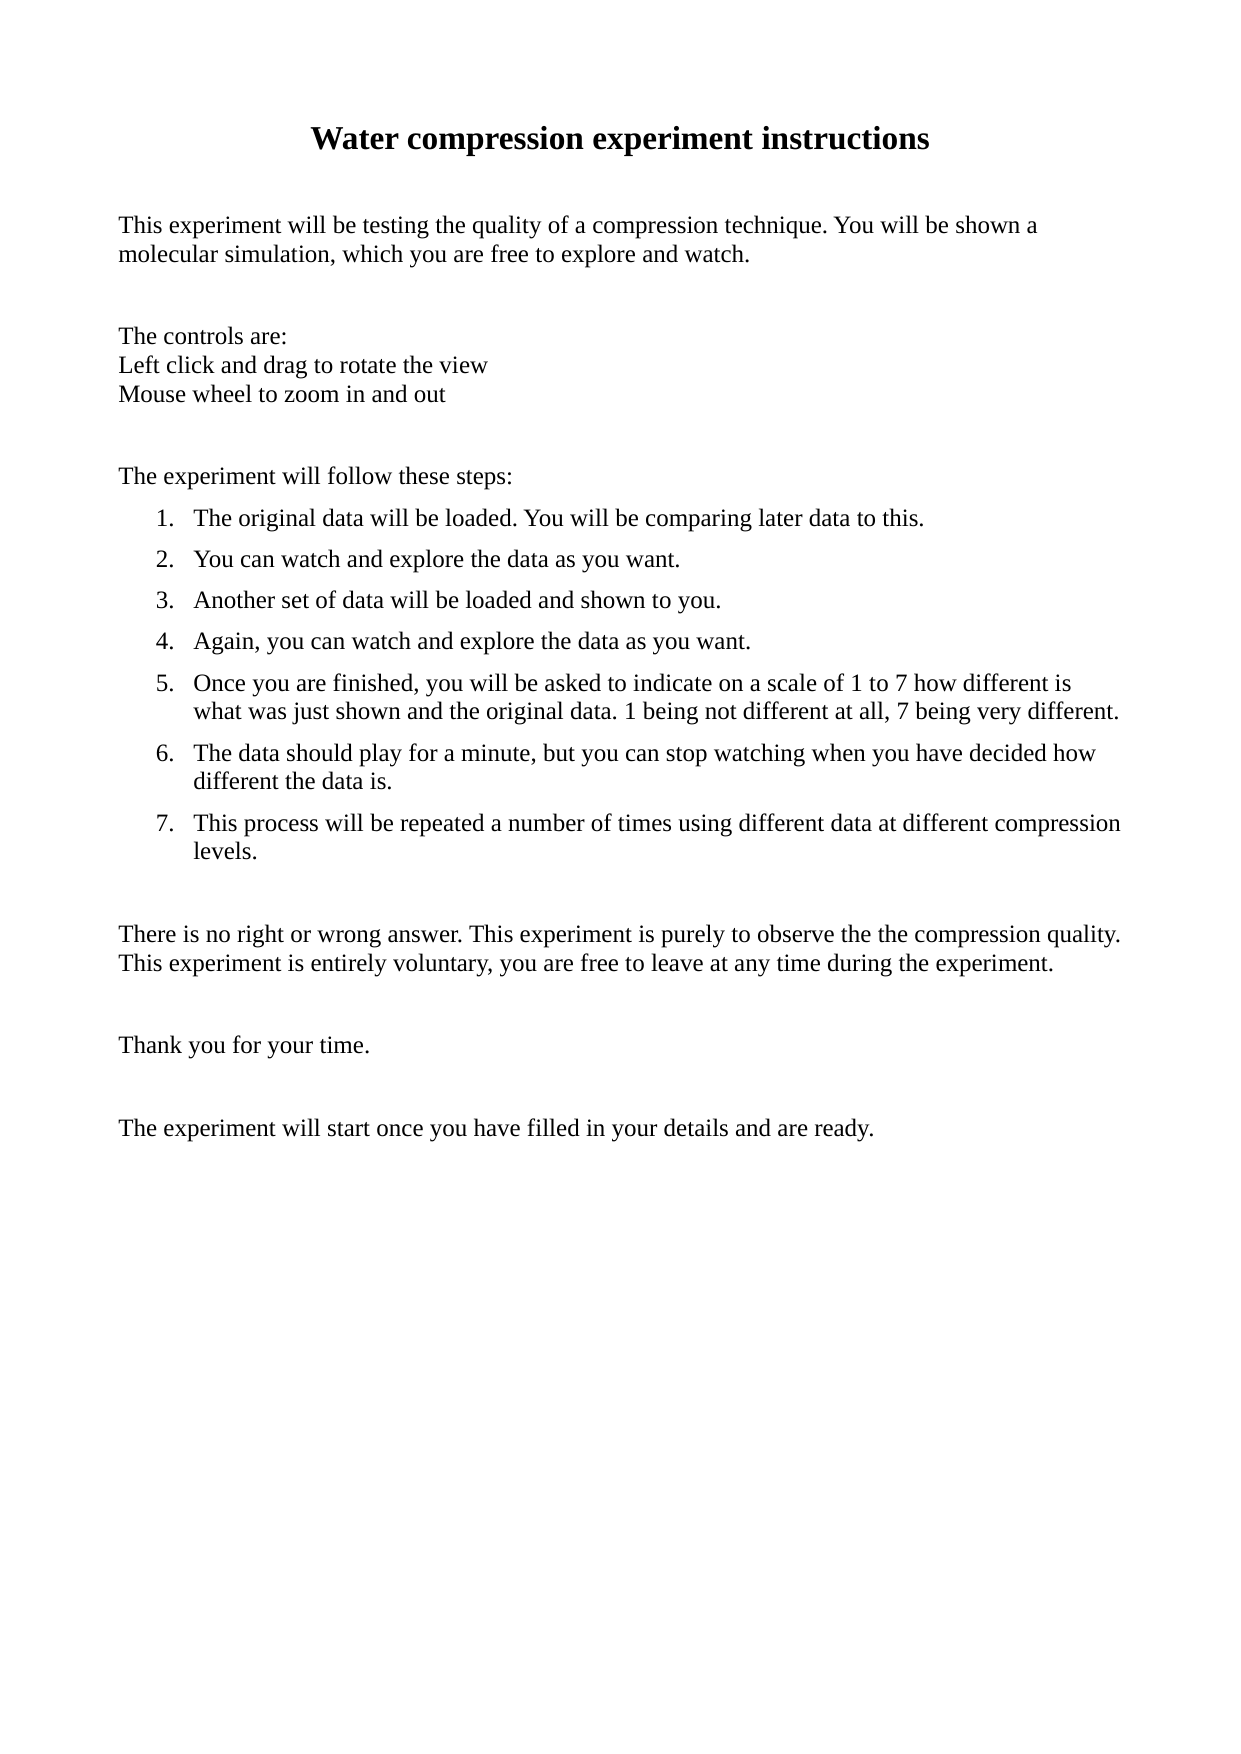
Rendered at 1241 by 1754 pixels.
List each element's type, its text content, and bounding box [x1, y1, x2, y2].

list This process will be repeated a number of times using different data at different compression levels. [156, 808, 1122, 865]
list The data should play for a minute, but you can stop watching when you have decided how different the data is. [156, 738, 1122, 795]
text This experiment will be testing the quality of a compression technique. You will be shown a molecular simulation, which you are free to explore and watch. [118, 210, 1122, 268]
text Water compression experiment instructions [118, 118, 1122, 156]
text The experiment will follow these steps: [118, 461, 1122, 490]
list Again, you can watch and explore the data as you want. [156, 626, 1122, 655]
list You can watch and explore the data as you want. [156, 544, 1122, 573]
list Another set of data will be loaded and shown to you. [156, 585, 1122, 614]
text Thank you for your time. [118, 1030, 1122, 1059]
text The controls are: Left click and drag to rotate the view Mouse wheel to zoom in and out [118, 321, 1122, 408]
text The experiment will start once you have filled in your details and are ready. [118, 1113, 1122, 1141]
text There is no right or wrong answer. This experiment is purely to observe the the compression quality. This experiment is entirely voluntary, you are free to leave at any time during the experiment. [118, 919, 1122, 976]
list Once you are finished, you will be asked to indicate on a scale of 1 to 7 how different is what was just shown and the original data. 1 being not different at all, 7 being very different. [156, 668, 1122, 725]
list The original data will be loaded. You will be comparing later data to this. [156, 503, 1122, 531]
